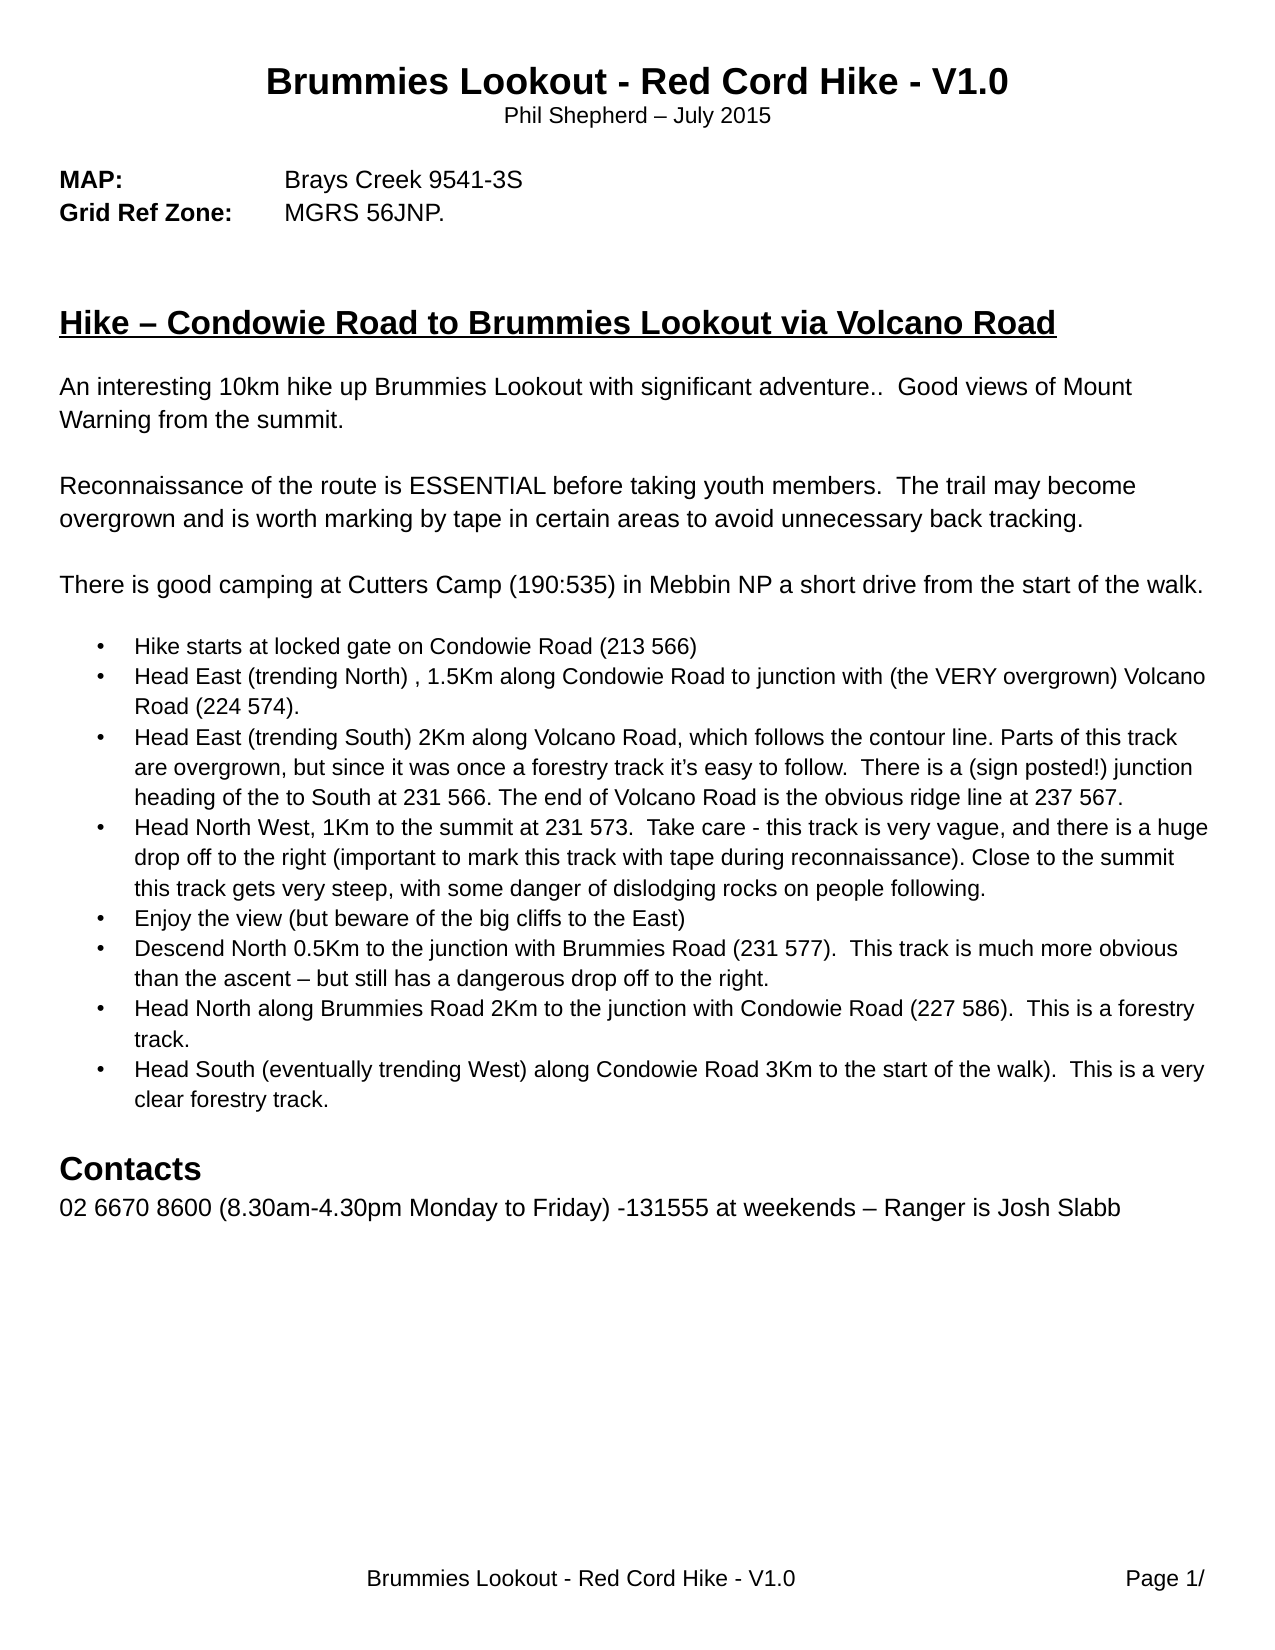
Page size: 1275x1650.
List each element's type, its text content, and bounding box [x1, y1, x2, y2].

list Descend North 0.5Km to the junction with Brummies Road (231 577). This track is much more obvious than the ascent – but still has a dangerous drop off to the right. [97, 935, 1216, 992]
subtitle Hike – Condowie Road to Brummies Lookout via Volcano Road [59, 303, 1216, 341]
subtitle Brummies Lookout - Red Cord Hike - V1.0 [59, 59, 1216, 102]
text Phil Shepherd – July 2015 [59, 102, 1216, 128]
text MAP: Brays Creek 9541-3S Grid Ref Zone: MGRS 56JNP. [59, 165, 1216, 227]
text 02 6670 8600 (8.30am-4.30pm Monday to Friday) -131555 at weekends – Ranger is Josh Slabb [59, 1193, 1216, 1222]
text There is good camping at Cutters Camp (190:535) in Mebbin NP a short drive from the start of the walk. [59, 570, 1216, 598]
list Head North along Brummies Road 2Km to the junction with Condowie Road (227 586). This is a forestry track. [97, 995, 1216, 1052]
list Hike starts at locked gate on Condowie Road (213 566) [97, 633, 1216, 659]
list Enjoy the view (but beware of the big cliffs to the East) [97, 905, 1216, 931]
text Contacts [59, 1149, 1216, 1188]
text An interesting 10km hike up Brummies Lookout with significant adventure.. Good views of Mount Warning from the summit. [59, 372, 1216, 433]
list Head East (trending North) , 1.5Km along Condowie Road to junction with (the VERY overgrown) Volcano Road (224 574). [97, 663, 1216, 720]
list Head East (trending South) 2Km along Volcano Road, which follows the contour line. Parts of this track are overgrown, but since it was once a forestry track it’s easy to follow. There is a (sign posted!) junction heading of the to South at 231 566. The end of Volcano Road is the obvious ridge line at 237 567. [97, 723, 1216, 810]
text Reconnaissance of the route is ESSENTIAL before taking youth members. The trail may become overgrown and is worth marking by tape in certain areas to avoid unnecessary back tracking. [59, 471, 1216, 532]
list Head North West, 1Km to the summit at 231 573. Take care - this track is very vague, and there is a huge drop off to the right (important to mark this track with tape during reconnaissance). Close to the summit this track gets very steep, with some danger of dislodging rocks on people following. [97, 814, 1216, 901]
list Head South (eventually trending West) along Condowie Road 3Km to the start of the walk). This is a very clear forestry track. [97, 1056, 1216, 1112]
